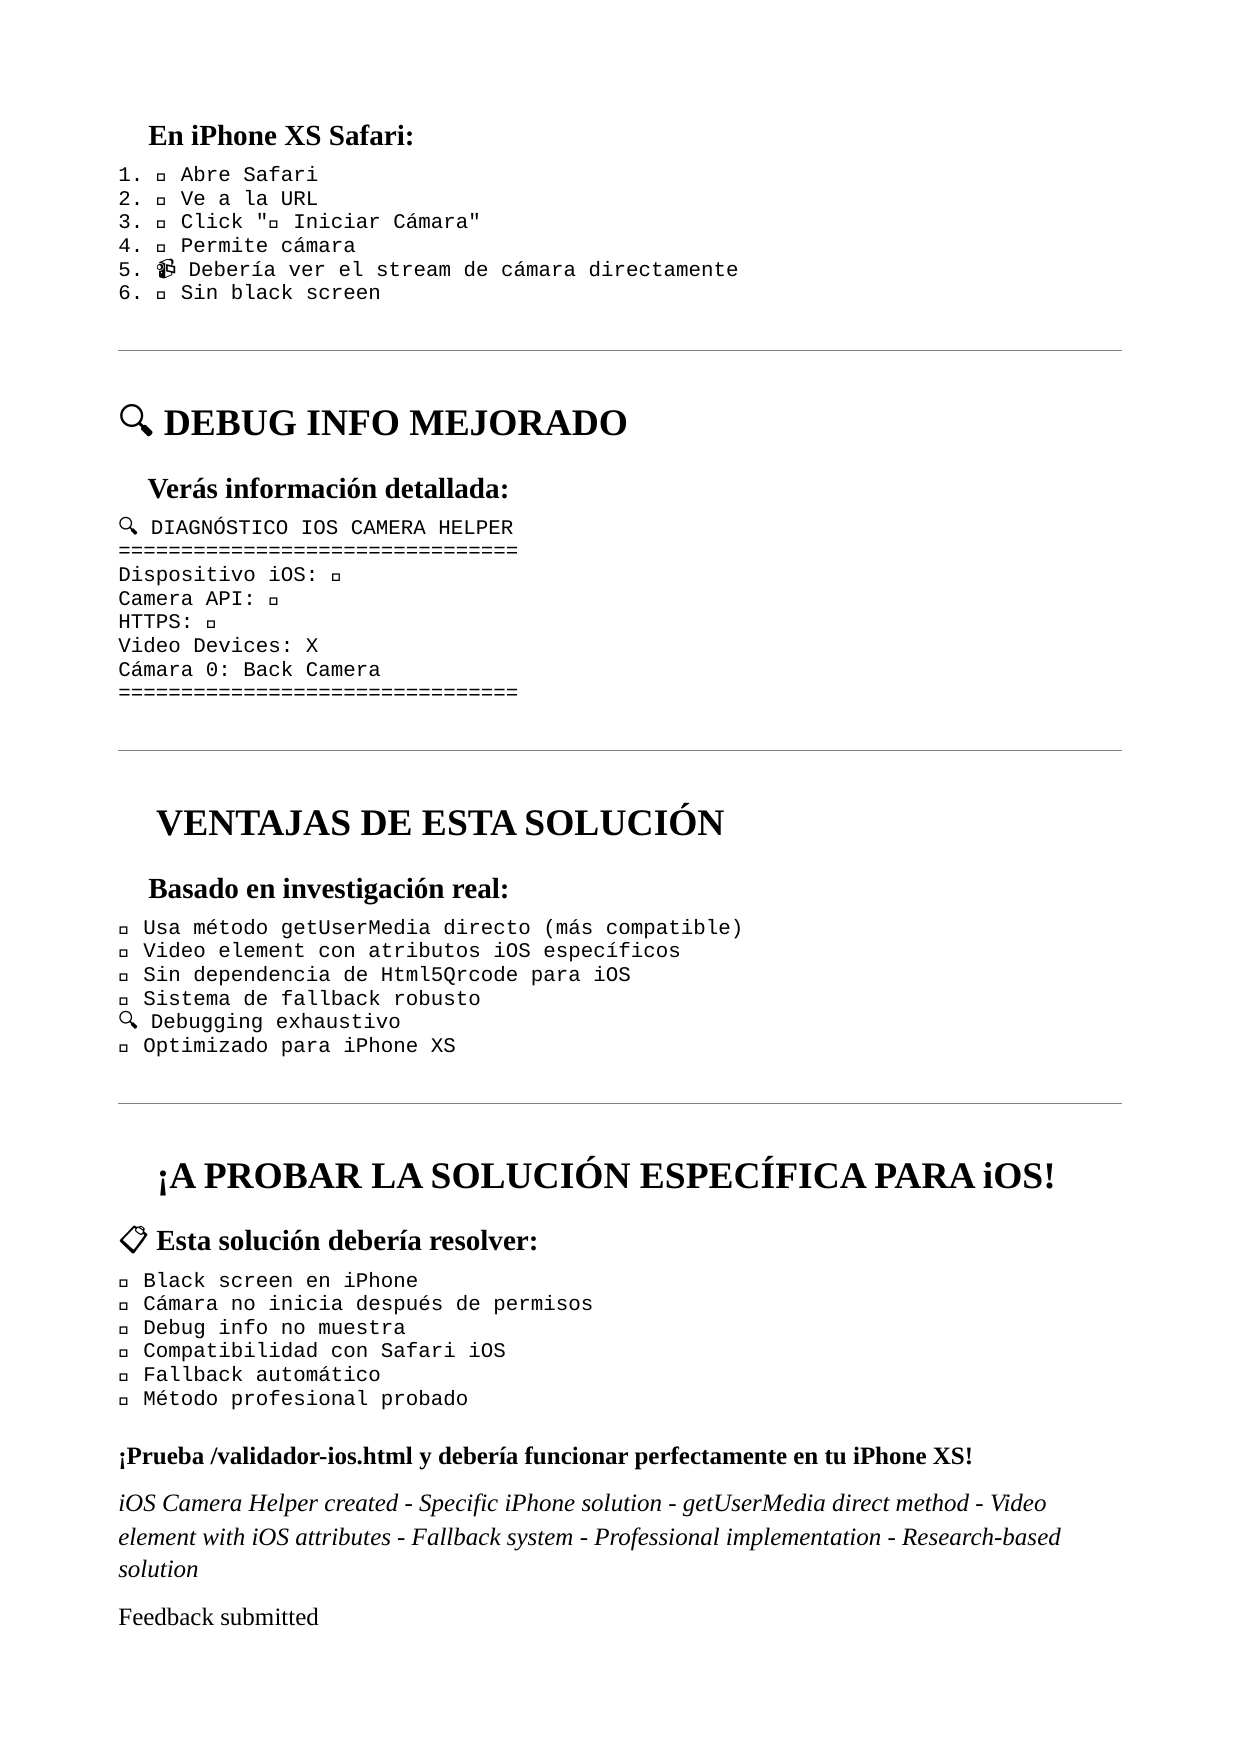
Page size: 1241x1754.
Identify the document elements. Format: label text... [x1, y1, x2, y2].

text 📱 Compatibilidad con Safari iOS [118, 1341, 1122, 1364]
text 📱 Video element con atributos iOS específicos [118, 941, 1122, 964]
text Dispositivo iOS: ✅ [118, 564, 1122, 588]
text 🎯 Debug info no muestra [118, 1317, 1122, 1341]
text 🎯 Método profesional probado [118, 1388, 1122, 1411]
text ¡Prueba /validador-ios.html y debería funcionar perfectamente en tu iPhone XS! 🎯 [118, 1441, 1122, 1470]
text 4. ✅ Permite cámara [118, 235, 1122, 259]
text 🎯 Sin dependencia de Html5Qrcode para iOS [118, 964, 1122, 988]
text Camera API: ✅ [118, 588, 1122, 611]
subtitle 📱 Basado en investigación real: [118, 871, 1122, 904]
subtitle 🎊 ¡A PROBAR LA SOLUCIÓN ESPECÍFICA PARA iOS! [118, 1153, 1122, 1196]
subtitle 📱 En iPhone XS Safari: [118, 118, 1122, 152]
subtitle 📱 Verás información detallada: [118, 471, 1122, 504]
text Cámara 0: Back Camera [118, 659, 1122, 682]
text 3. 🎯 Click "🎯 Iniciar Cámara" [118, 211, 1122, 235]
text HTTPS: ✅ [118, 611, 1122, 635]
text 5. 📹 Debería ver el stream de cámara directamente [118, 259, 1122, 282]
text 🔍 DIAGNÓSTICO IOS CAMERA HELPER [118, 517, 1122, 541]
subtitle 🔍 DEBUG INFO MEJORADO [118, 401, 1122, 444]
text 📱 Cámara no inicia después de permisos [118, 1293, 1122, 1317]
text Video Devices: X [118, 635, 1122, 659]
text 2. 🌐 Ve a la URL [118, 188, 1122, 211]
text 🔍 Debugging exhaustivo [118, 1011, 1122, 1035]
text 1. 📱 Abre Safari [118, 164, 1122, 188]
text iOS Camera Helper created - Specific iPhone solution - getUserMedia direct method - Video element with iOS attributes - Fallback system - Professional implementation - Research-based solution [118, 1488, 1122, 1583]
text 6. 🎯 Sin black screen [118, 282, 1122, 306]
text Feedback submitted [118, 1602, 1122, 1631]
text 🔄 Sistema de fallback robusto [118, 988, 1122, 1011]
text ================================ [118, 682, 1122, 706]
subtitle 🎯 VENTAJAS DE ESTA SOLUCIÓN [118, 801, 1122, 844]
text 🔄 Fallback automático [118, 1364, 1122, 1388]
text ================================ [118, 541, 1122, 564]
text ✅ Black screen en iPhone [118, 1269, 1122, 1293]
text 📱 Optimizado para iPhone XS [118, 1035, 1122, 1059]
text ✅ Usa método getUserMedia directo (más compatible) [118, 917, 1122, 941]
subtitle 📋 Esta solución debería resolver: [118, 1223, 1122, 1257]
